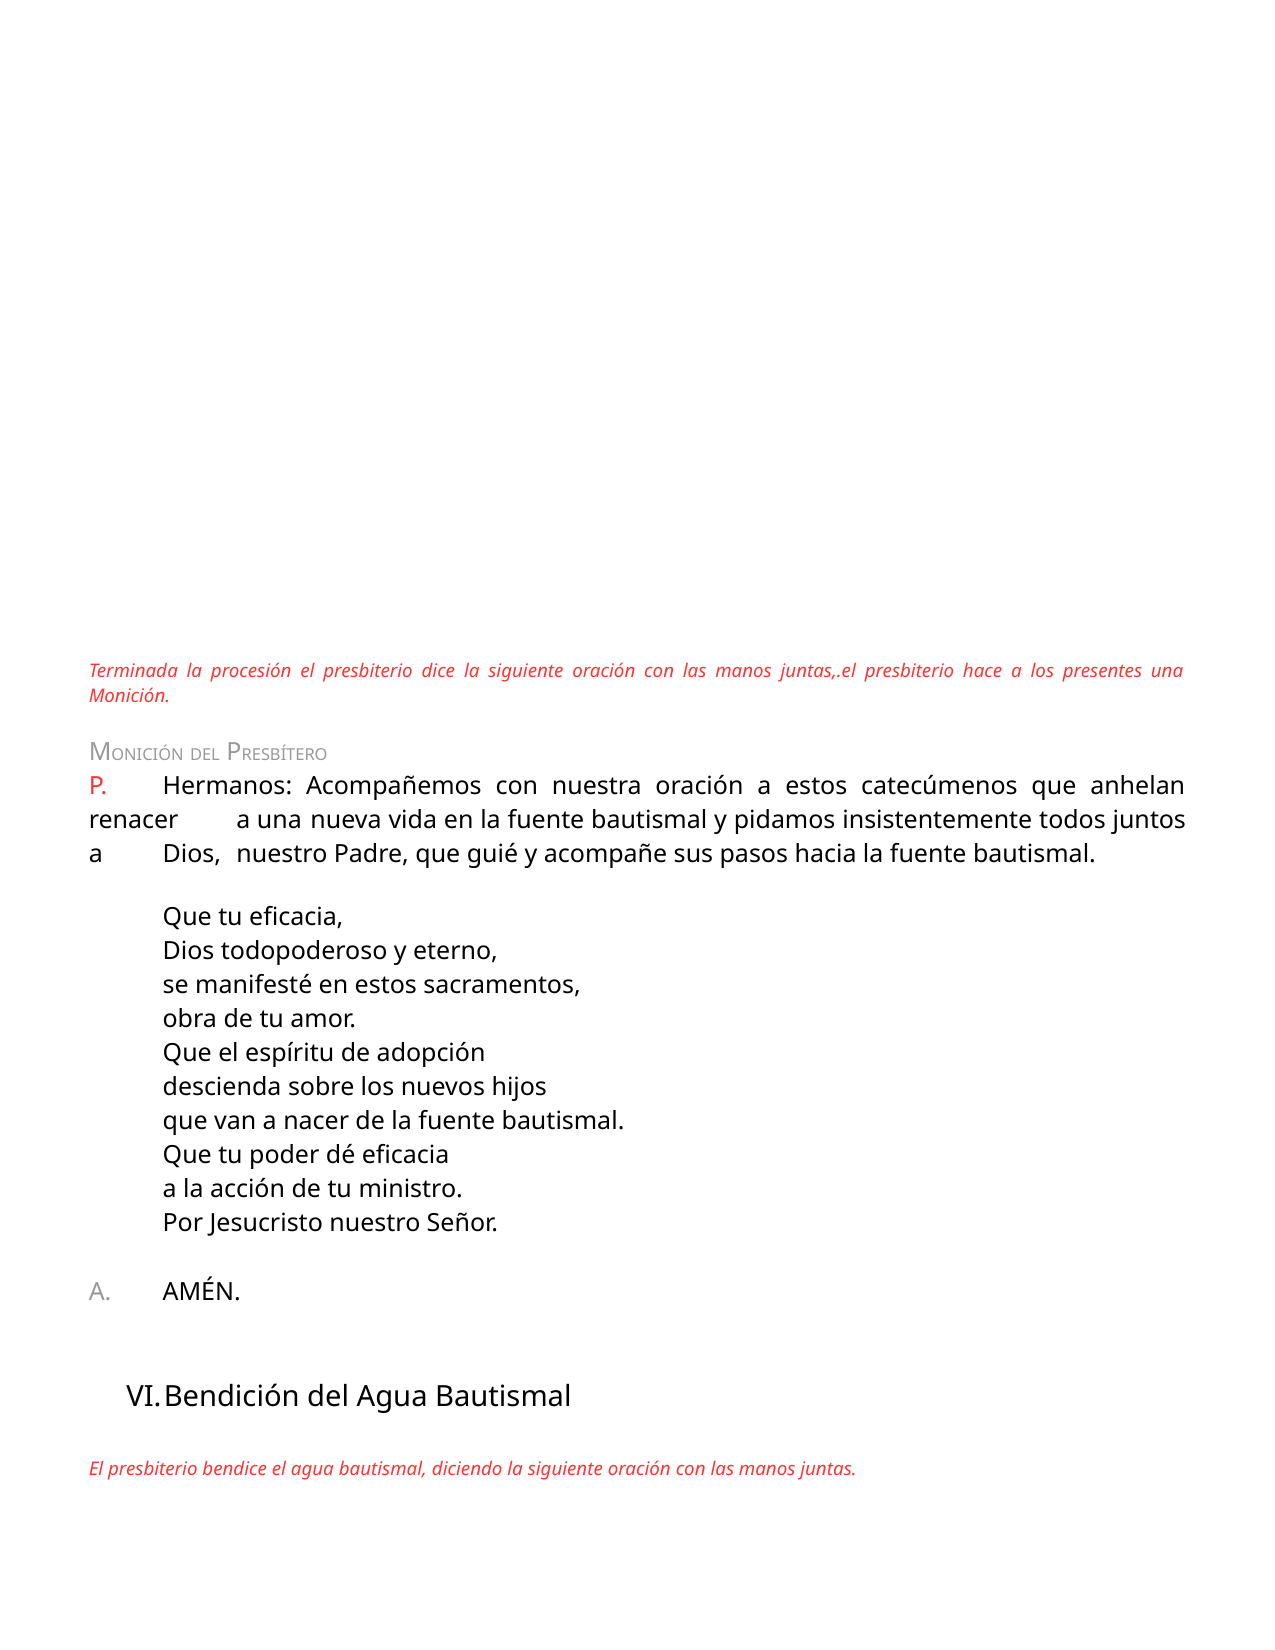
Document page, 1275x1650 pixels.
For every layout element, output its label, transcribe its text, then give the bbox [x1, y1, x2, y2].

text que van a nacer de la fuente bautismal. [88, 1103, 1186, 1137]
text Que tu eficacia, [88, 898, 1186, 933]
text obra de tu amor. [88, 1001, 1186, 1035]
text Por Jesucristo nuestro Señor. [88, 1205, 1186, 1239]
text P. Hermanos: Acompañemos con nuestra oración a estos catecúmenos que anhelan renacer a una nueva vida en la fuente bautismal y pidamos insistentemente todos juntos a Dios, nuestro Padre, que guié y acompañe sus pasos hacia la fuente bautismal. [88, 768, 1186, 870]
text Monición del Presbítero [88, 734, 1186, 768]
text Que el espíritu de adopción [88, 1035, 1186, 1069]
text se manifesté en estos sacramentos, [88, 967, 1186, 1001]
text El presbiterio bendice el agua bautismal, diciendo la siguiente oración con las manos juntas. [88, 1455, 1186, 1480]
list Bendición del Agua Bautismal [126, 1375, 1186, 1415]
text Que tu poder dé eficacia [88, 1137, 1186, 1171]
text Terminada la procesión el presbiterio dice la siguiente oración con las manos juntas,.el presbiterio hace a los presentes una Monición. [88, 657, 1186, 708]
text Dios todopoderoso y eterno, [88, 933, 1186, 967]
text descienda sobre los nuevos hijos [88, 1069, 1186, 1103]
text a la acción de tu ministro. [88, 1171, 1186, 1205]
text A. AMÉN. [88, 1273, 1186, 1307]
